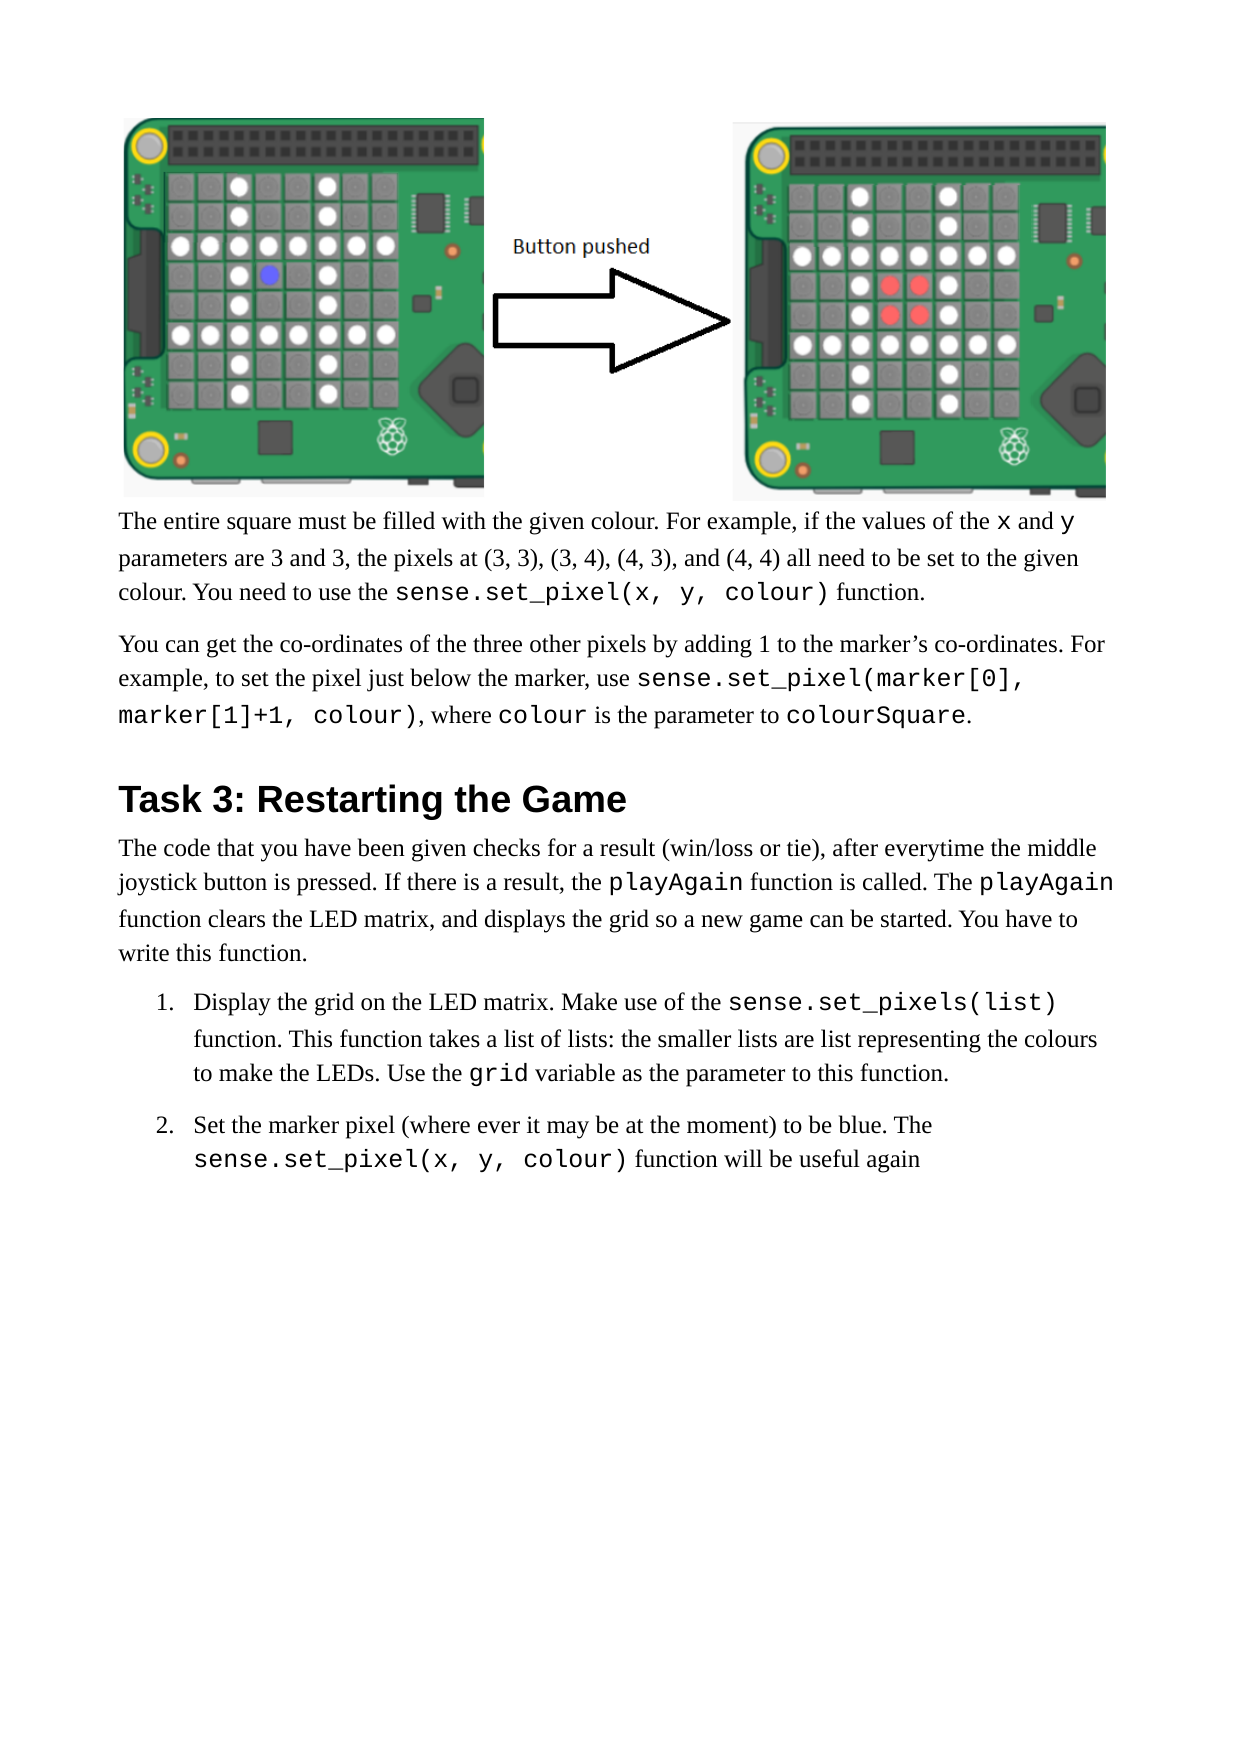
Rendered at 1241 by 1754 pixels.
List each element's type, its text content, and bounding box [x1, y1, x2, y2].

picture [123, 118, 1117, 501]
text The entire square must be filled with the given colour. For example, if the values of the x and y parameters are 3 and 3, the pixels at (3, 3), (3, 4), (4, 3), and (4, 4) all need to be set to the given colour. You need to use the sense.set_pixel(x, y, colour) function. [118, 118, 1122, 608]
list Display the grid on the LED matrix. Make use of the sense.set_pixels(list) function. This function takes a list of lists: the smaller lists are list representing the colours to make the LEDs. Use the grid variable as the parameter to this function. [156, 987, 1122, 1089]
text The code that you have been given checks for a result (win/loss or tie), after everytime the middle joystick button is pressed. If there is a result, the playAgain function is called. The playAgain function clears the LED matrix, and displays the grid so a new game can be started. You have to write this function. [118, 833, 1122, 967]
text You can get the co-ordinates of the three other pixels by adding 1 to the marker’s co-ordinates. For example, to set the pixel just below the marker, use sense.set_pixel(marker[0], marker[1]+1, colour), where colour is the parameter to colourSquare. [118, 629, 1122, 731]
list Set the marker pixel (where ever it may be at the moment) to be blue. The sense.set_pixel(x, y, colour) function will be useful again [156, 1110, 1122, 1175]
subtitle Task 3: Restarting the Game [118, 777, 1122, 820]
